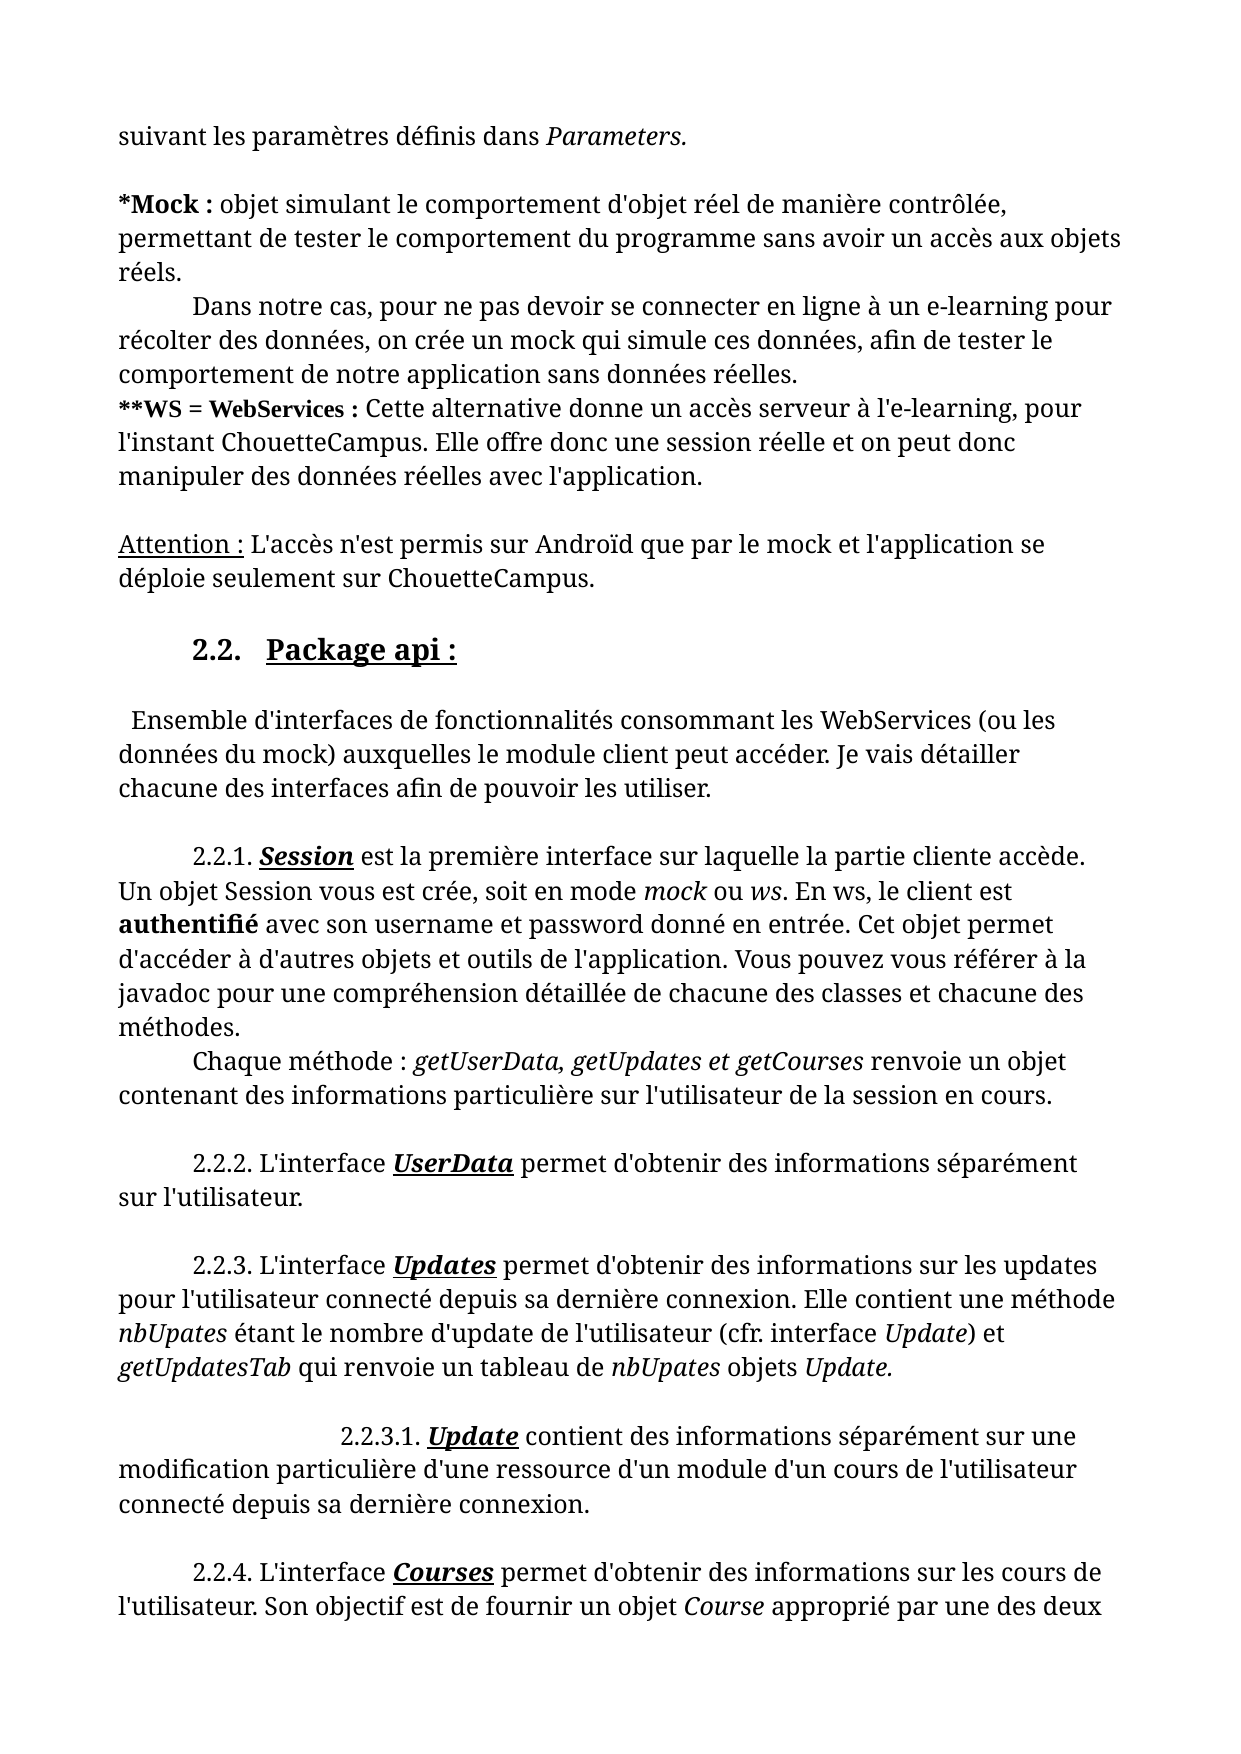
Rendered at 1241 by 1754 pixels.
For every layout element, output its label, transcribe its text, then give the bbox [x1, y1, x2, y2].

text 2.2.4. L'interface Courses permet d'obtenir des informations sur les cours de l'utilisateur. Son objectif est de fournir un objet Course approprié par une des deux [118, 1554, 1122, 1622]
text 2.2. Package api : [118, 629, 1122, 669]
text *Mock : objet simulant le comportement d'objet réel de manière contrôlée, permettant de tester le comportement du programme sans avoir un accès aux objets réels. Dans notre cas, pour ne pas devoir se connecter en ligne à un e-learning pour récolter des données, on crée un mock qui simule ces données, afin de tester le comportement de notre application sans données réelles. [118, 186, 1122, 391]
text 2.2.3. L'interface Updates permet d'obtenir des informations sur les updates pour l'utilisateur connecté depuis sa dernière connexion. Elle contient une méthode nbUpates étant le nombre d'update de l'utilisateur (cfr. interface Update) et getUpdatesTab qui renvoie un tableau de nbUpates objets Update. [118, 1248, 1122, 1384]
text Chaque méthode : getUserData, getUpdates et getCourses renvoie un objet contenant des informations particulière sur l'utilisateur de la session en cours. [118, 1043, 1122, 1112]
text suivant les paramètres définis dans Parameters. [118, 118, 1122, 152]
text Attention : L'accès n'est permis sur Androïd que par le mock et l'application se déploie seulement sur ChouetteCampus. [118, 493, 1122, 595]
text 2.2.2. L'interface UserData permet d'obtenir des informations séparément sur l'utilisateur. [118, 1146, 1122, 1214]
text 2.2.3.1. Update contient des informations séparément sur une modification particulière d'une ressource d'un module d'un cours de l'utilisateur connecté depuis sa dernière connexion. [118, 1418, 1122, 1520]
text Ensemble d'interfaces de fonctionnalités consommant les WebServices (ou les données du mock) auxquelles le module client peut accéder. Je vais détailler chacune des interfaces afin de pouvoir les utiliser. [118, 703, 1122, 805]
text **WS = WebServices : Cette alternative donne un accès serveur à l'e-learning, pour l'instant ChouetteCampus. Elle offre donc une session réelle et on peut donc manipuler des données réelles avec l'application. [118, 391, 1122, 493]
text 2.2.1. Session est la première interface sur laquelle la partie cliente accède. Un objet Session vous est crée, soit en mode mock ou ws. En ws, le client est authentifié avec son username et password donné en entrée. Cet objet permet d'accéder à d'autres objets et outils de l'application. Vous pouvez vous référer à la javadoc pour une compréhension détaillée de chacune des classes et chacune des méthodes. [118, 839, 1122, 1043]
